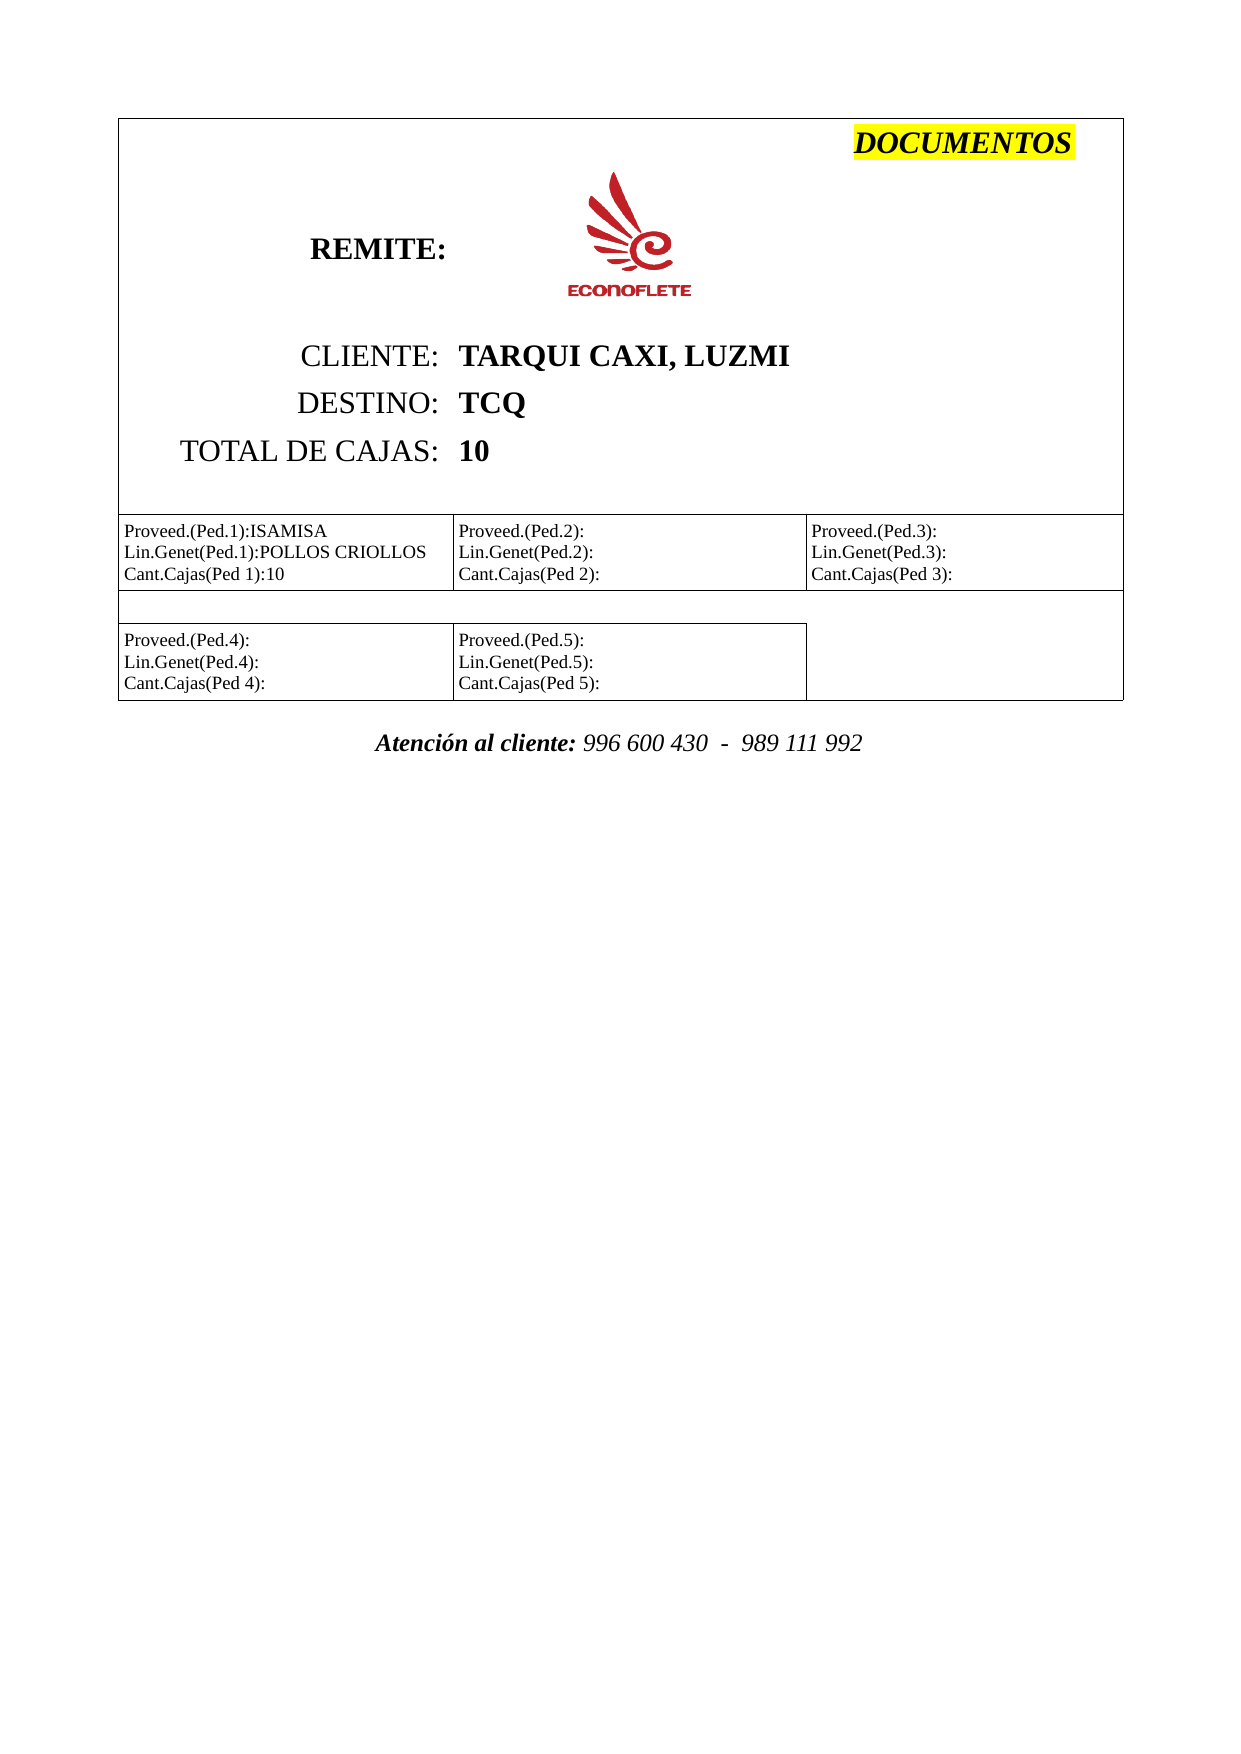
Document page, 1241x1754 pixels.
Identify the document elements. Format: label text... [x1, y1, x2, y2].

table_cell [806, 591, 1123, 623]
table_cell Proveed.(Ped.2): Lin.Genet(Ped.2): Cant.Cajas(Ped 2): [454, 515, 806, 590]
table_cell CLIENTE: [119, 332, 453, 379]
table_cell Proveed.(Ped.1):ISAMISA Lin.Genet(Ped.1):POLLOS CRIOLLOS Cant.Cajas(Ped 1):10 [119, 515, 453, 590]
table_cell [453, 474, 806, 514]
text Atención al cliente: 996 600 430 - 989 111 992 [118, 728, 1122, 757]
table_cell [806, 474, 1123, 514]
table_cell Proveed.(Ped.5): Lin.Genet(Ped.5): Cant.Cajas(Ped 5): [454, 624, 806, 699]
table_cell [119, 591, 453, 623]
table_cell Proveed.(Ped.3): Lin.Genet(Ped.3): Cant.Cajas(Ped 3): [807, 515, 1123, 590]
table_header [453, 119, 806, 166]
table_cell TOTAL DE CAJAS: [119, 426, 453, 474]
picture [552, 171, 707, 297]
table_cell TCQ [453, 379, 806, 426]
table_cell [807, 623, 1123, 699]
table_cell [453, 166, 806, 332]
table_cell [806, 166, 1123, 332]
table_cell REMITE: [119, 166, 453, 332]
table_cell [119, 474, 453, 514]
table_header DOCUMENTOS [806, 119, 1123, 166]
table_cell Proveed.(Ped.4): Lin.Genet(Ped.4): Cant.Cajas(Ped 4): [119, 624, 453, 699]
table_cell TARQUI CAXI, LUZMI [453, 332, 1123, 379]
table_cell [806, 379, 1123, 426]
table_cell 10 [453, 426, 1123, 474]
table_cell [453, 591, 806, 623]
table_cell DESTINO: [119, 379, 453, 426]
table_header [119, 119, 453, 166]
